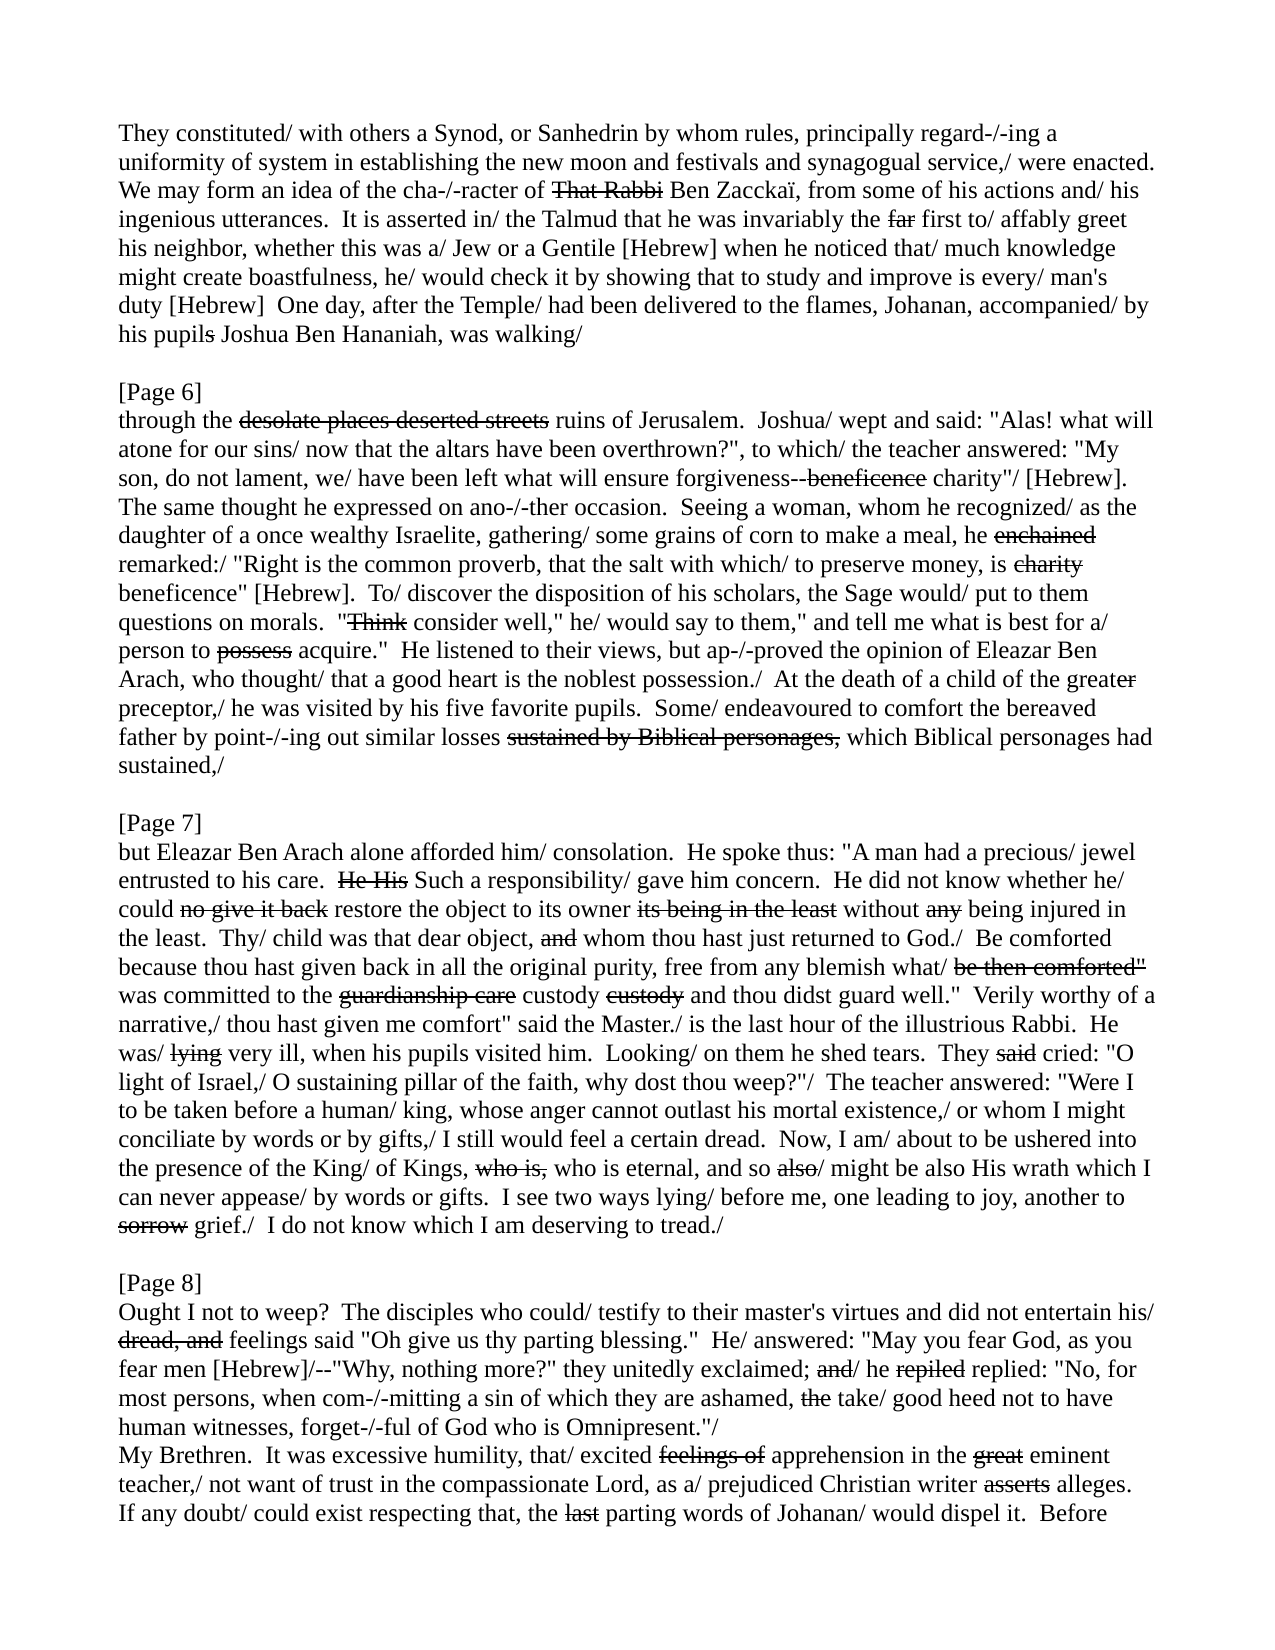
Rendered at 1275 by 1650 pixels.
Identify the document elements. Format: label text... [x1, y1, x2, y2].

text My Brethren. It was excessive humility, that/ excited feelings of apprehension in the great eminent teacher,/ not want of trust in the compassionate Lord, as a/ prejudiced Christian writer asserts alleges. If any doubt/ could exist respecting that, the last parting words of Johanan/ would dispel it. Before [118, 1441, 1157, 1527]
text They constituted/ with others a Synod, or Sanhedrin by whom rules, principally regard-/-ing a uniformity of system in establishing the new moon and festivals and synagogual service,/ were enacted. We may form an idea of the cha-/-racter of That Rabbi Ben Zacckaï, from some of his actions and/ his ingenious utterances. It is asserted in/ the Talmud that he was invariably the far first to/ affably greet his neighbor, whether this was a/ Jew or a Gentile [Hebrew] when he noticed that/ much knowledge might create boastfulness, he/ would check it by showing that to study and improve is every/ man's duty [Hebrew] One day, after the Temple/ had been delivered to the flames, Johanan, accompanied/ by his pupils Joshua Ben Hananiah, was walking/ [118, 118, 1157, 348]
text [Page 6] [118, 377, 1157, 406]
text [Page 7] [118, 808, 1157, 837]
text [Page 8] [118, 1268, 1157, 1297]
text Ought I not to weep? The disciples who could/ testify to their master's virtues and did not entertain his/ dread, and feelings said "Oh give us thy parting blessing." He/ answered: "May you fear God, as you fear men [Hebrew]/--"Why, nothing more?" they unitedly exclaimed; and/ he repiled replied: "No, for most persons, when com-/-mitting a sin of which they are ashamed, the take/ good heed not to have human witnesses, forget-/-ful of God who is Omnipresent."/ [118, 1297, 1157, 1441]
text but Eleazar Ben Arach alone afforded him/ consolation. He spoke thus: "A man had a precious/ jewel entrusted to his care. He His Such a responsibility/ gave him concern. He did not know whether he/ could no give it back restore the object to its owner its being in the least without any being injured in the least. Thy/ child was that dear object, and whom thou hast just returned to God./ Be comforted because thou hast given back in all the original purity, free from any blemish what/ be then comforted" was committed to the guardianship care custody custody and thou didst guard well." Verily worthy of a narrative,/ thou hast given me comfort" said the Master./ is the last hour of the illustrious Rabbi. He was/ lying very ill, when his pupils visited him. Looking/ on them he shed tears. They said cried: "O light of Israel,/ O sustaining pillar of the faith, why dost thou weep?"/ The teacher answered: "Were I to be taken before a human/ king, whose anger cannot outlast his mortal existence,/ or whom I might conciliate by words or by gifts,/ I still would feel a certain dread. Now, I am/ about to be ushered into the presence of the King/ of Kings, who is, who is eternal, and so also/ might be also His wrath which I can never appease/ by words or gifts. I see two ways lying/ before me, one leading to joy, another to sorrow grief./ I do not know which I am deserving to tread./ [118, 837, 1157, 1239]
text through the desolate places deserted streets ruins of Jerusalem. Joshua/ wept and said: "Alas! what will atone for our sins/ now that the altars have been overthrown?", to which/ the teacher answered: "My son, do not lament, we/ have been left what will ensure forgiveness--beneficence charity"/ [Hebrew]. The same thought he expressed on ano-/-ther occasion. Seeing a woman, whom he recognized/ as the daughter of a once wealthy Israelite, gathering/ some grains of corn to make a meal, he enchained remarked:/ "Right is the common proverb, that the salt with which/ to preserve money, is charity beneficence" [Hebrew]. To/ discover the disposition of his scholars, the Sage would/ put to them questions on morals. "Think consider well," he/ would say to them," and tell me what is best for a/ person to possess acquire." He listened to their views, but ap-/-proved the opinion of Eleazar Ben Arach, who thought/ that a good heart is the noblest possession./ At the death of a child of the greater preceptor,/ he was visited by his five favorite pupils. Some/ endeavoured to comfort the bereaved father by point-/-ing out similar losses sustained by Biblical personages, which Biblical personages had sustained,/ [118, 406, 1157, 779]
